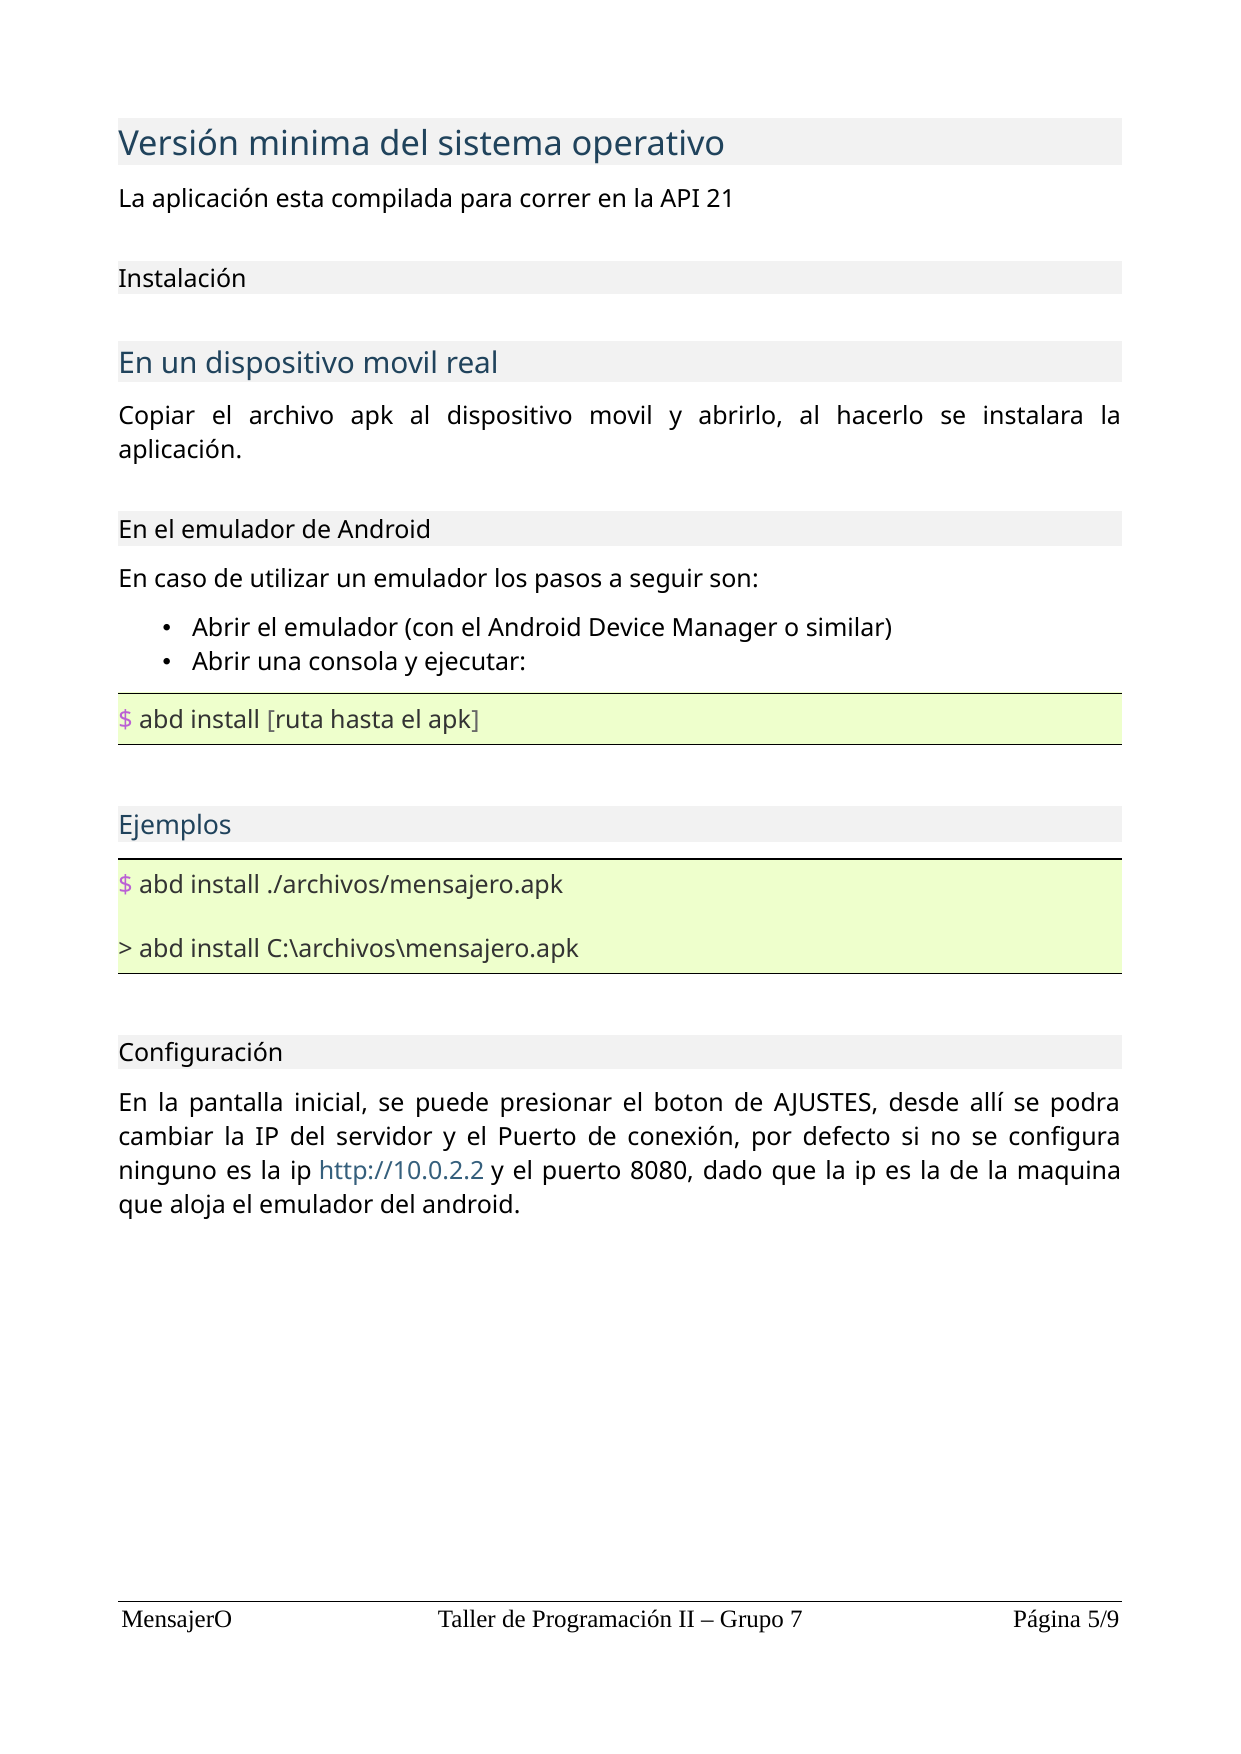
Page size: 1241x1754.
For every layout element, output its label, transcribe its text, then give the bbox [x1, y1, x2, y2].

text En la pantalla inicial, se puede presionar el boton de AJUSTES, desde allí se podra cambiar la IP del servidor y el Puerto de conexión, por defecto si no se configura ninguno es la ip http://10.0.2.2 y el puerto 8080, dado que la ip es la de la maquina que aloja el emulador del android. [118, 1084, 1122, 1221]
list Abrir el emulador (con el Android Device Manager o similar) [162, 610, 1122, 644]
text $ abd install [ruta hasta el apk] [118, 694, 1122, 744]
list Abrir una consola y ejecutar: [162, 644, 1122, 678]
text Copiar el archivo apk al dispositivo movil y abrirlo, al hacerlo se instalara la aplicación. [118, 397, 1122, 466]
subtitle Versión minima del sistema operativo [118, 118, 1122, 165]
subtitle Ejemplos [118, 806, 1122, 842]
subtitle Instalación [118, 261, 1122, 294]
text $ abd install ./archivos/mensajero.apk [118, 860, 1122, 901]
subtitle Configuración [118, 1035, 1122, 1069]
subtitle En el emulador de Android [118, 511, 1122, 546]
text > abd install C:\archivos\mensajero.apk [118, 921, 1122, 973]
subtitle En un dispositivo movil real [118, 341, 1122, 382]
text En caso de utilizar un emulador los pasos a seguir son: [118, 561, 1122, 595]
text La aplicación esta compilada para correr en la API 21 [118, 181, 1122, 215]
